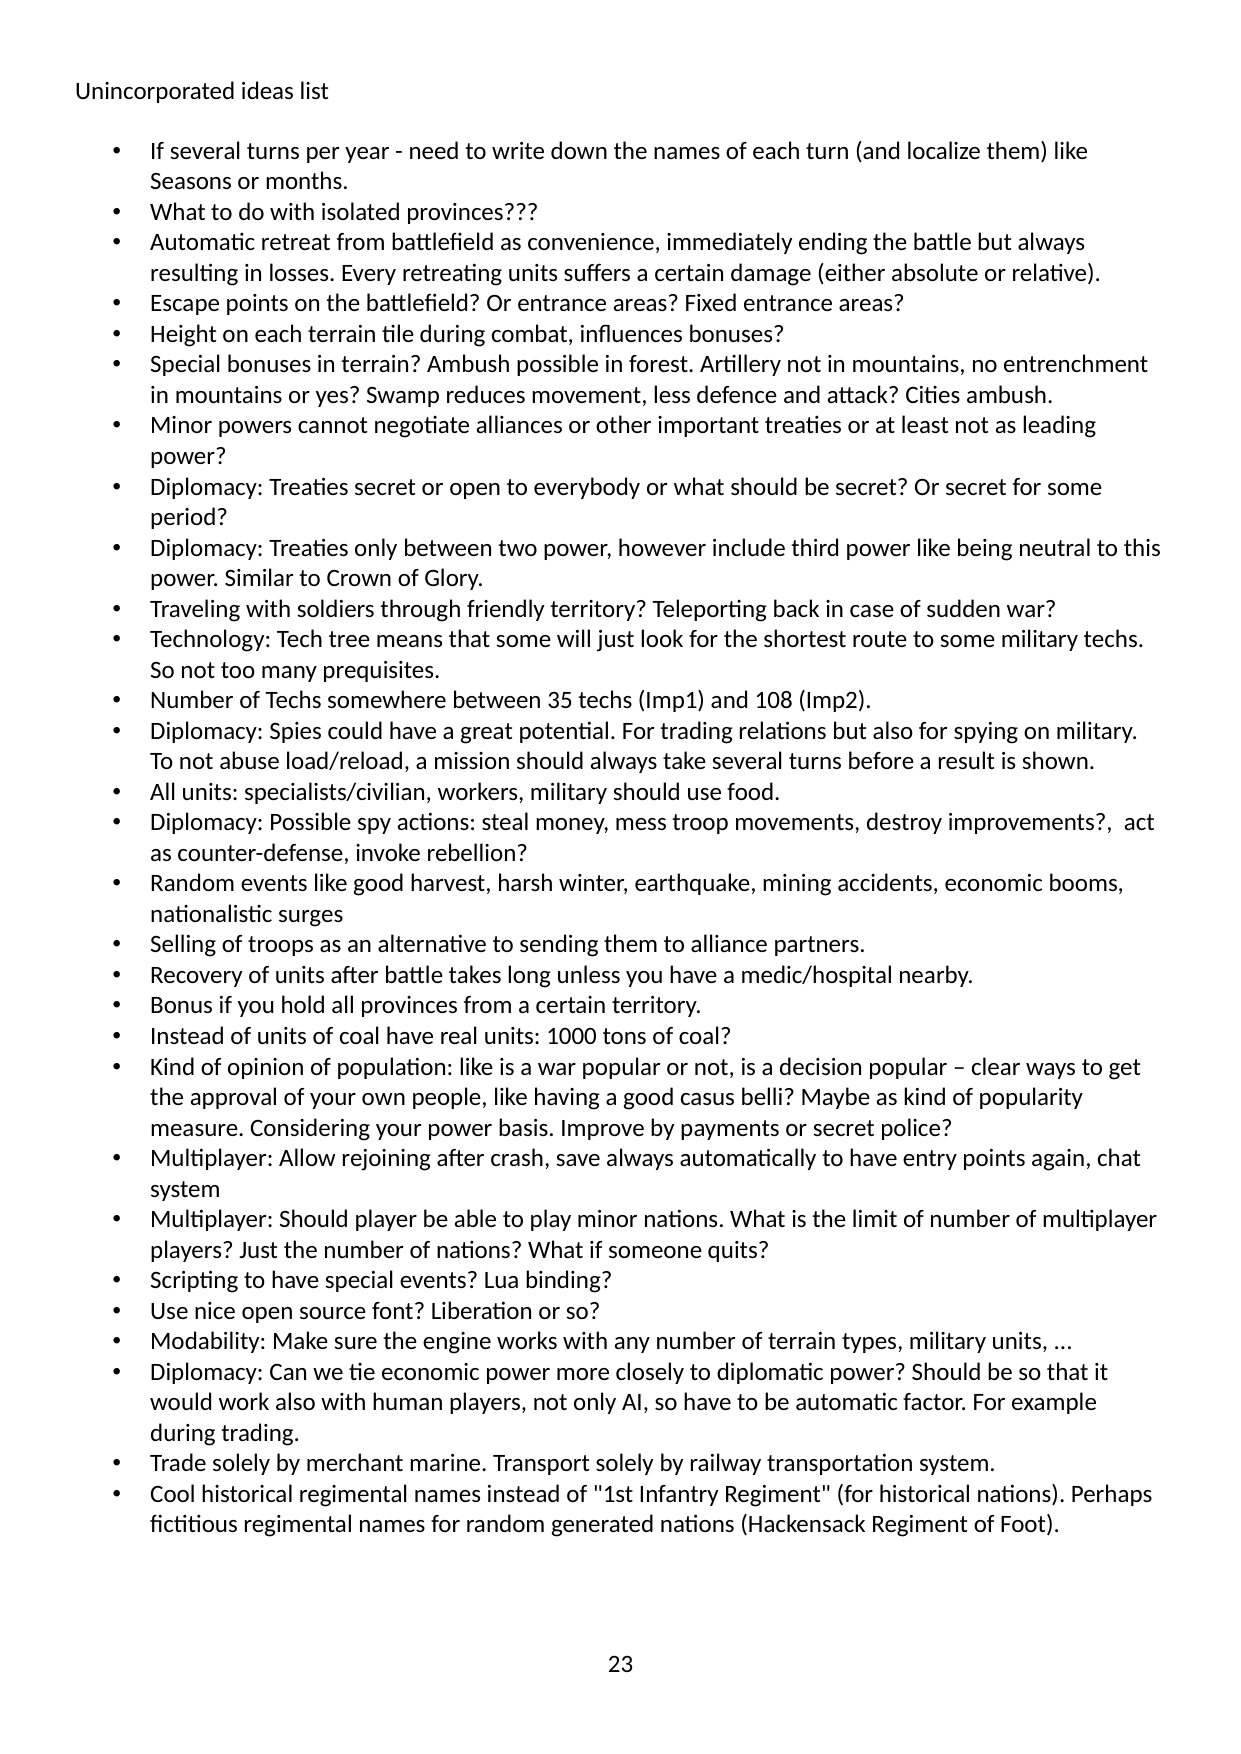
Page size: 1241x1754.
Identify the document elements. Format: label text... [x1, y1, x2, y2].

list Minor powers cannot negotiate alliances or other important treaties or at least not as leading power? [112, 410, 1166, 471]
list Recovery of units after battle takes long unless you have a medic/hospital nearby. [112, 959, 1166, 989]
list Diplomacy: Spies could have a great potential. For trading relations but also for spying on military. To not abuse load/reload, a mission should always take several turns before a result is shown. [112, 715, 1166, 776]
list Diplomacy: Possible spy actions: steal money, mess troop movements, destroy improvements?, act as counter-defense, invoke rebellion? [112, 806, 1166, 867]
list Traveling with soldiers through friendly territory? Teleporting back in case of sudden war? [112, 593, 1166, 623]
list Technology: Tech tree means that some will just look for the shortest route to some military techs. So not too many prequisites. [112, 623, 1166, 684]
list Escape points on the battlefield? Or entrance areas? Fixed entrance areas? [112, 288, 1166, 318]
list Number of Techs somewhere between 35 techs (Imp1) and 108 (Imp2). [112, 684, 1166, 715]
list Kind of opinion of population: like is a war popular or not, is a decision popular – clear ways to get the approval of your own people, like having a good casus belli? Maybe as kind of popularity measure. Considering your power basis. Improve by payments or secret police? [112, 1051, 1166, 1142]
list If several turns per year - need to write down the names of each turn (and localize them) like Seasons or months. [112, 135, 1166, 196]
list Height on each terrain tile during combat, influences bonuses? [112, 318, 1166, 349]
list Scripting to have special events? Lua binding? [112, 1264, 1166, 1295]
list Trade solely by merchant marine. Transport solely by railway transportation system. [112, 1447, 1166, 1478]
list Diplomacy: Can we tie economic power more closely to diplomatic power? Should be so that it would work also with human players, not only AI, so have to be automatic factor. For example during trading. [112, 1356, 1166, 1447]
list All units: specialists/civilian, workers, military should use food. [112, 776, 1166, 806]
list Multiplayer: Should player be able to play minor nations. What is the limit of number of multiplayer players? Just the number of nations? What if someone quits? [112, 1203, 1166, 1264]
list Bonus if you hold all provinces from a certain territory. [112, 989, 1166, 1020]
list Instead of units of coal have real units: 1000 tons of coal? [112, 1020, 1166, 1051]
list Automatic retreat from battlefield as convenience, immediately ending the battle but always resulting in losses. Every retreating units suffers a certain damage (either absolute or relative). [112, 227, 1166, 288]
list Cool historical regimental names instead of "1st Infantry Regiment" (for historical nations). Perhaps fictitious regimental names for random generated nations (Hackensack Regiment of Foot). [112, 1478, 1166, 1539]
list Multiplayer: Allow rejoining after crash, save always automatically to have entry points again, chat system [112, 1142, 1166, 1203]
list Diplomacy: Treaties secret or open to everybody or what should be secret? Or secret for some period? [112, 471, 1166, 532]
list Special bonuses in terrain? Ambush possible in forest. Artillery not in mountains, no entrenchment in mountains or yes? Swamp reduces movement, less defence and attack? Cities ambush. [112, 349, 1166, 410]
list Selling of troops as an alternative to sending them to alliance partners. [112, 928, 1166, 959]
list Diplomacy: Treaties only between two power, however include third power like being neutral to this power. Similar to Crown of Glory. [112, 532, 1166, 593]
list What to do with isolated provinces??? [112, 196, 1166, 227]
list Modability: Make sure the engine works with any number of terrain types, military units, ... [112, 1325, 1166, 1356]
list Random events like good harvest, harsh winter, earthquake, mining accidents, economic booms, nationalistic surges [112, 867, 1166, 928]
list Use nice open source font? Liberation or so? [112, 1295, 1166, 1325]
